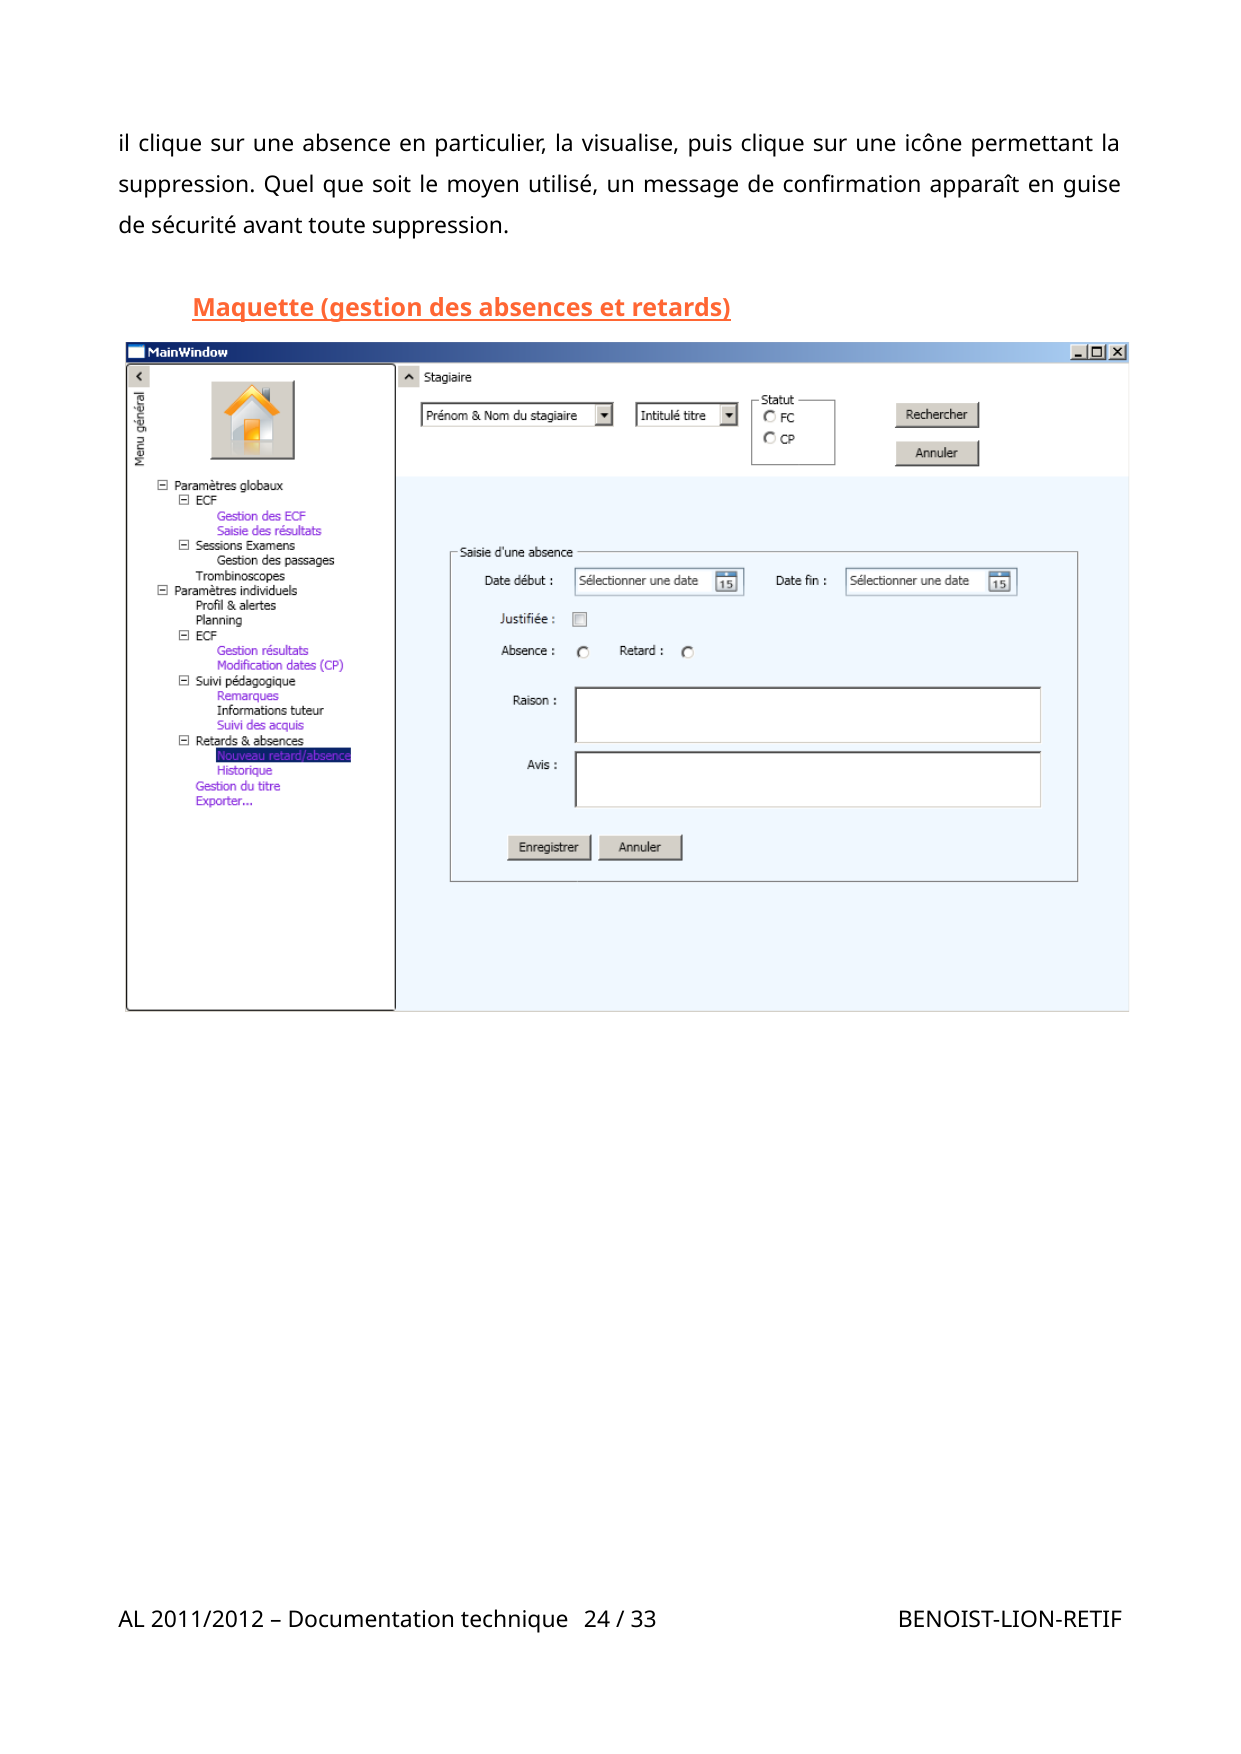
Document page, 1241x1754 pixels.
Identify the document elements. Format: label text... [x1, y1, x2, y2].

text il clique sur une absence en particulier, la visualise, puis clique sur une icône permettant la suppression. Quel que soit le moyen utilisé, un message de confirmation apparaît en guise de sécurité avant toute suppression. [118, 118, 1122, 242]
picture [125, 342, 1130, 1012]
subtitle Maquette (gestion des absences et retards) [118, 284, 1122, 325]
